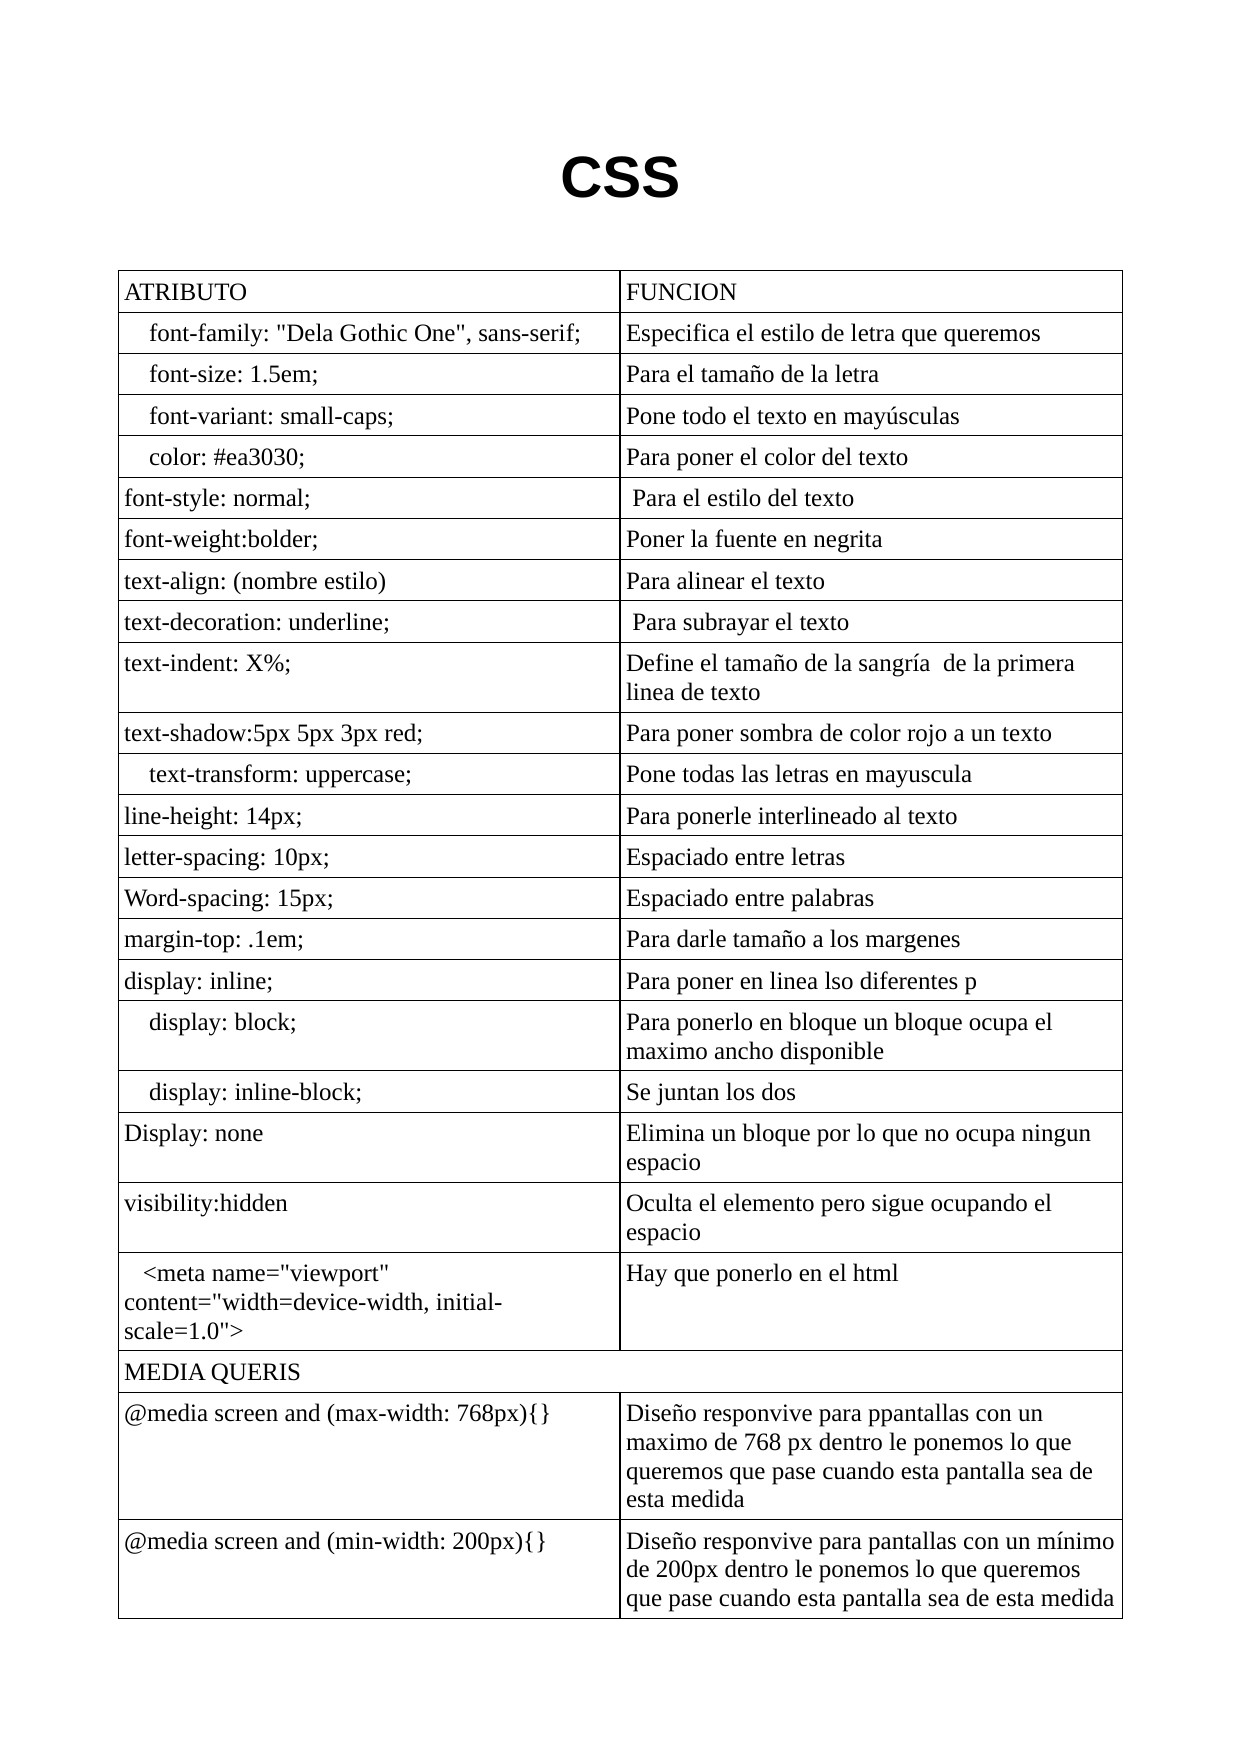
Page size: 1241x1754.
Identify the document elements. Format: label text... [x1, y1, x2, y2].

table_cell text-transform: uppercase; [119, 754, 619, 794]
table_cell MEDIA QUERIS [119, 1351, 1122, 1392]
table_cell Elimina un bloque por lo que no ocupa ningun espacio [621, 1113, 1122, 1182]
table_header FUNCION [621, 271, 1122, 312]
table_cell Para ponerle interlineado al texto [621, 795, 1122, 835]
table_cell Hay que ponerlo en el html [621, 1253, 1122, 1350]
table_cell margin-top: .1em; [119, 919, 619, 959]
table_cell @media screen and (max-width: 768px){} [119, 1393, 619, 1519]
table_cell Para poner en linea lso diferentes p [621, 960, 1122, 1000]
table_header ATRIBUTO [119, 271, 619, 312]
table_cell Oculta el elemento pero sigue ocupando el espacio [621, 1183, 1122, 1252]
table_cell display: inline; [119, 960, 619, 1000]
title CSS [118, 143, 1122, 210]
table_cell Para poner el color del texto [621, 436, 1122, 477]
table_cell line-height: 14px; [119, 795, 619, 835]
table_cell Para darle tamaño a los margenes [621, 919, 1122, 959]
table_cell font-family: "Dela Gothic One", sans-serif; [119, 313, 619, 353]
table_cell Define el tamaño de la sangría de la primera linea de texto [621, 643, 1122, 712]
table_cell Para alinear el texto [621, 560, 1122, 600]
table_cell visibility:hidden [119, 1183, 619, 1252]
table_cell display: inline-block; [119, 1071, 619, 1112]
table_cell Pone todo el texto en mayúsculas [621, 395, 1122, 435]
table_cell <meta name="viewport" content="width=device-width, initial-scale=1.0"> [119, 1253, 619, 1350]
table_cell Para poner sombra de color rojo a un texto [621, 713, 1122, 753]
table_cell Para el estilo del texto [621, 478, 1122, 518]
table_cell display: block; [119, 1001, 619, 1070]
table_cell text-align: (nombre estilo) [119, 560, 619, 600]
table_cell text-shadow:5px 5px 3px red; [119, 713, 619, 753]
table_cell @media screen and (min-width: 200px){} [119, 1520, 619, 1618]
table_cell Pone todas las letras en mayuscula [621, 754, 1122, 794]
table_cell Espaciado entre palabras [621, 878, 1122, 918]
table_cell Se juntan los dos [621, 1071, 1122, 1112]
table_cell letter-spacing: 10px; [119, 836, 619, 877]
table_cell Para ponerlo en bloque un bloque ocupa el maximo ancho disponible [621, 1001, 1122, 1070]
table_cell Para subrayar el texto [621, 601, 1122, 642]
table_cell Espaciado entre letras [621, 836, 1122, 877]
table_cell font-style: normal; [119, 478, 619, 518]
table_cell Poner la fuente en negrita [621, 519, 1122, 559]
table_cell color: #ea3030; [119, 436, 619, 477]
table_cell Word-spacing: 15px; [119, 878, 619, 918]
table_cell font-size: 1.5em; [119, 354, 619, 394]
table_cell text-decoration: underline; [119, 601, 619, 642]
table_cell text-indent: X%; [119, 643, 619, 712]
table_cell Especifica el estilo de letra que queremos [621, 313, 1122, 353]
table_cell Diseño responvive para pantallas con un mínimo de 200px dentro le ponemos lo que queremos que pase cuando esta pantalla sea de esta medida [621, 1520, 1122, 1618]
table_cell font-variant: small-caps; [119, 395, 619, 435]
table_cell Para el tamaño de la letra [621, 354, 1122, 394]
table_cell Diseño responvive para ppantallas con un maximo de 768 px dentro le ponemos lo que queremos que pase cuando esta pantalla sea de esta medida [621, 1393, 1122, 1519]
table_cell font-weight:bolder; [119, 519, 619, 559]
table_cell Display: none [119, 1113, 619, 1182]
